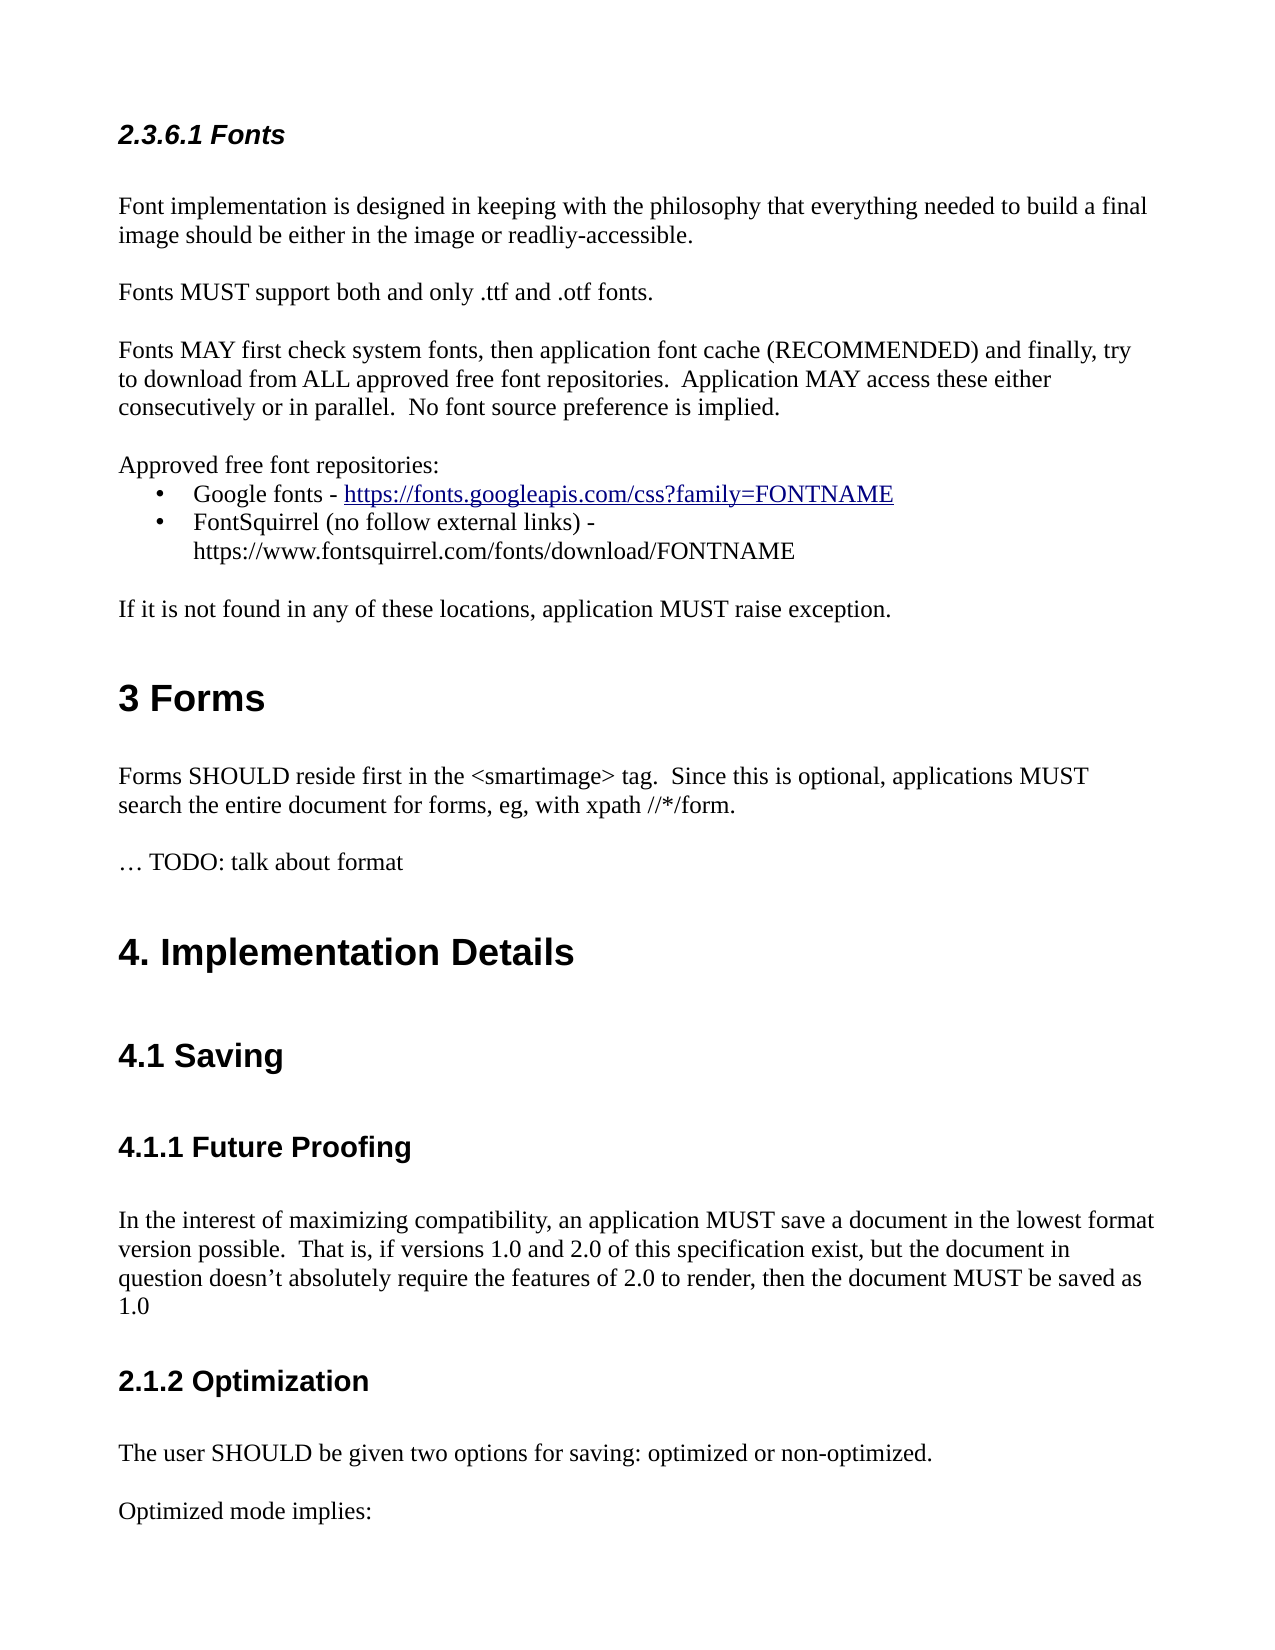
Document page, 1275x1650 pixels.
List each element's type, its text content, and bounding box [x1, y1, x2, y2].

text Approved free font repositories: [118, 450, 1157, 479]
list FontSquirrel (no follow external links) - https://www.fontsquirrel.com/fonts/download/FONTNAME [156, 507, 1157, 565]
text The user SHOULD be given two options for saving: optimized or non-optimized. [118, 1438, 1157, 1467]
text Forms SHOULD reside first in the <smartimage> tag. Since this is optional, applications MUST search the entire document for forms, eg, with xpath //*/form. [118, 761, 1157, 819]
text Fonts MUST support both and only .ttf and .otf fonts. [118, 277, 1157, 306]
subtitle 4. Implementation Details [118, 930, 1157, 973]
text In the interest of maximizing compatibility, an application MUST save a document in the lowest format version possible. That is, if versions 1.0 and 2.0 of this specification exist, but the document in question doesn’t absolutely require the features of 2.0 to render, then the document MUST be saved as 1.0 [118, 1205, 1157, 1320]
subtitle 2.3.6.1 Fonts [118, 118, 1157, 150]
text Fonts MAY first check system fonts, then application font cache (RECOMMENDED) and finally, try to download from ALL approved free font repositories. Application MAY access these either consecutively or in parallel. No font source preference is implied. [118, 335, 1157, 421]
text Font implementation is designed in keeping with the philosophy that everything needed to build a final image should be either in the image or readliy-accessible. [118, 191, 1157, 249]
subtitle 4.1 Saving [118, 1036, 1157, 1074]
subtitle 4.1.1 Future Proofing [118, 1130, 1157, 1164]
text … TODO: talk about format [118, 847, 1157, 876]
subtitle 2.1.2 Optimization [118, 1363, 1157, 1397]
text Optimized mode implies: [118, 1496, 1157, 1525]
subtitle 3 Forms [118, 676, 1157, 720]
list Google fonts - https://fonts.googleapis.com/css?family=FONTNAME [156, 479, 1157, 507]
text If it is not found in any of these locations, application MUST raise exception. [118, 594, 1157, 622]
